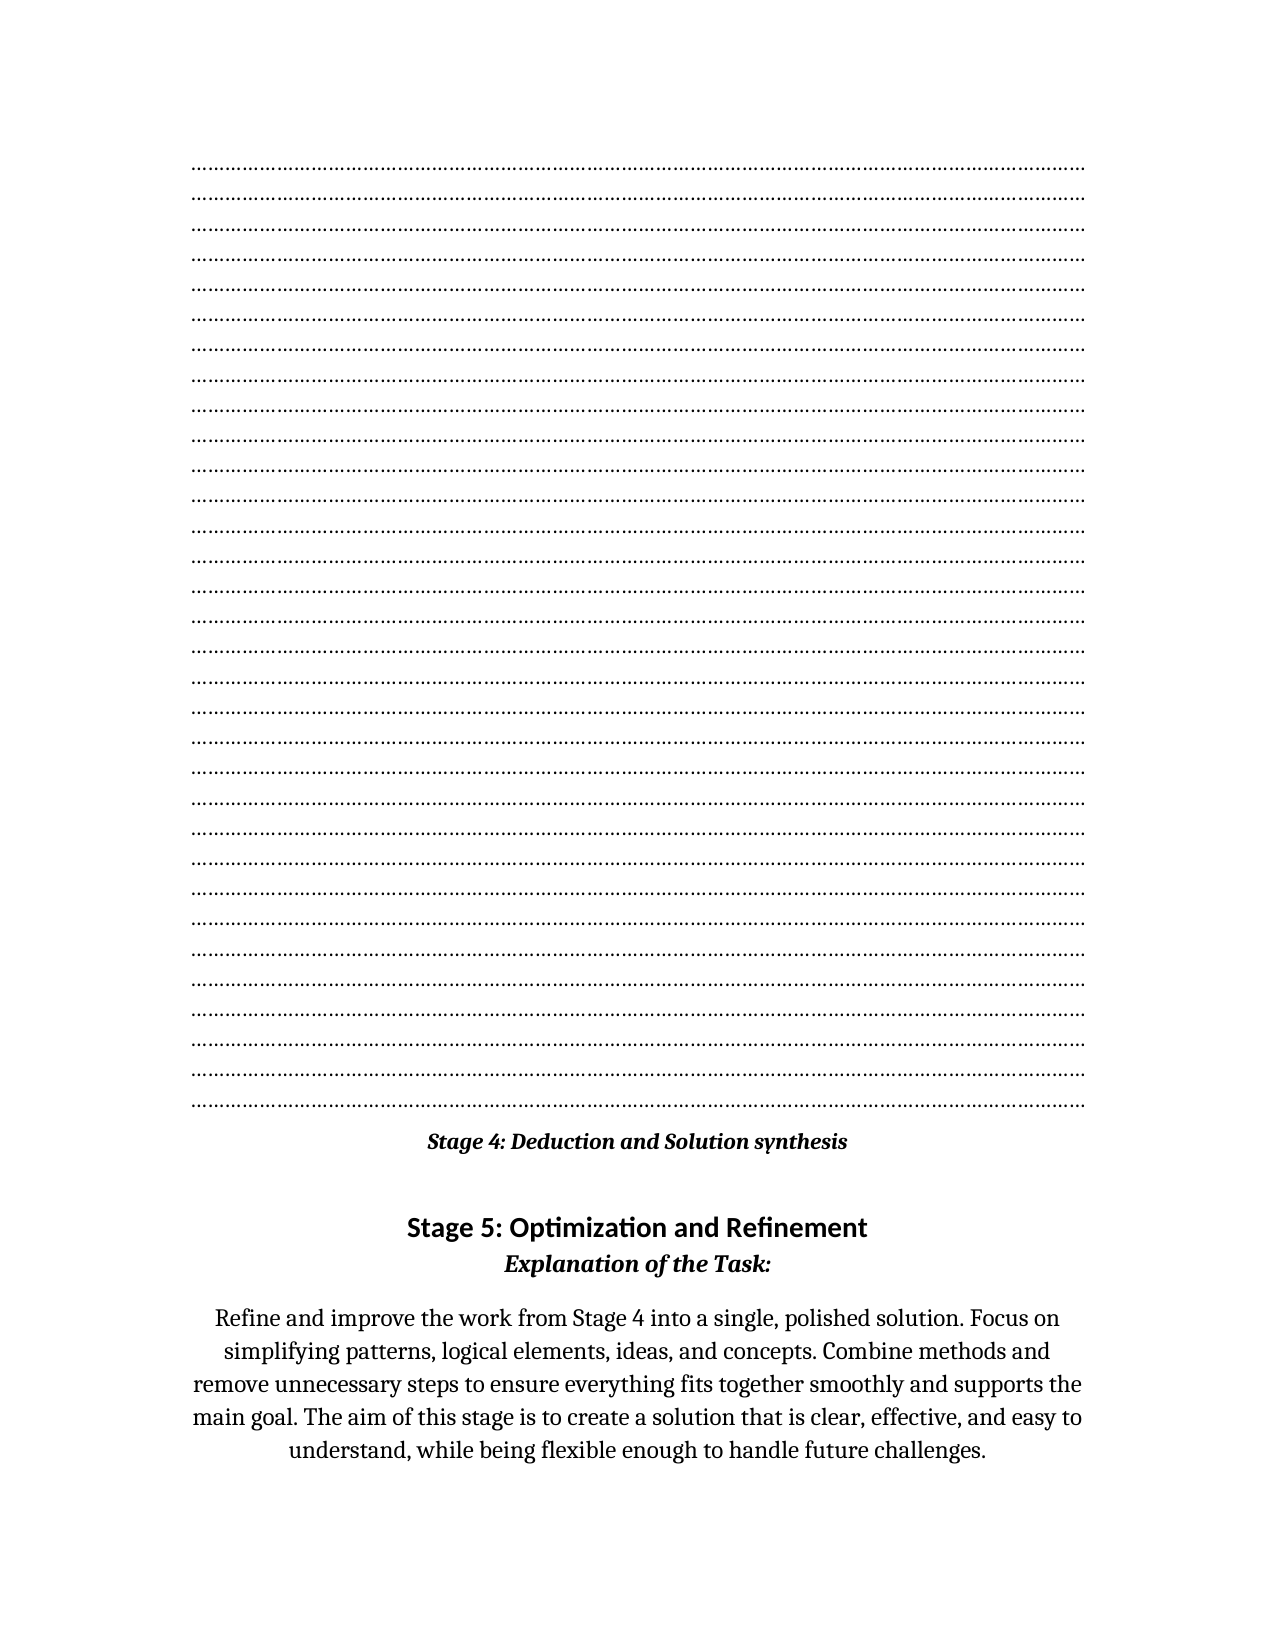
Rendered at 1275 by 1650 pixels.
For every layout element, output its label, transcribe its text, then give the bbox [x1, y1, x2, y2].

text …………………………………………………………………………………………………………………………………………………………………………………………………………………………………………………………………………………………………………………………………………………………………………………………………………………………………………………………………………………………………………………………………………………………………………………………………………………………………………………………………………………………………………………………………………………………………………………………………………………………………………………………………………………………………………………………………………………………………………………………………………………………………………………………………………………………………………………………………………………………………………………………………………………………………………………………………………………………………………………………………………………………………………………………………………………………………………………………………………………………………………………………………………………………………………………………………………………………………………………………………………………………………………………………………………………………………………………………………………………………………………………………………………………………………………………………………………………………………………………………………………………………………………………………………………………………………………………………………………………………………………………………………………………………………………………………………………………………………………………………………………………………………………………………………………………………………………………………………………………………………………………………………………………………………………………………………………………………………………………………………………………………………………………………………………………………………………………………………………………………………………………………………………………………………………………………………………………………………………………………………………………………………………………………………………………………………………………………………………………………………………………………………………………………………………………………………………………………………………………………………………………………………………………………………………………………………………………………………………………………………………………………………………………………………………………………………………………………………………………………………………………………………………………………………………………………………………………………………………………………………………………………………………………………………………………………………………………………………………………………………………………………………………………………………………………………………………………………………………………………………………………………………………………………………………………………………………………………………………………………………………………………………………………………………………………………………………………………………………………………………………………………………………………………………………………………………………………… [187, 150, 1087, 1113]
text Refine and improve the work from Stage 4 into a single, polished solution. Focus on simplifying patterns, logical elements, ideas, and concepts. Combine methods and remove unnecessary steps to ensure everything fits together smoothly and supports the main goal. The aim of this stage is to create a solution that is clear, effective, and easy to understand, while being flexible enough to handle future challenges. [187, 1304, 1087, 1465]
subtitle Stage 5: Optimization and Refinement [187, 1209, 1087, 1245]
text Stage 4: Deduction and Solution synthesis [187, 1129, 1087, 1156]
text Explanation of the Task: [187, 1250, 1087, 1279]
